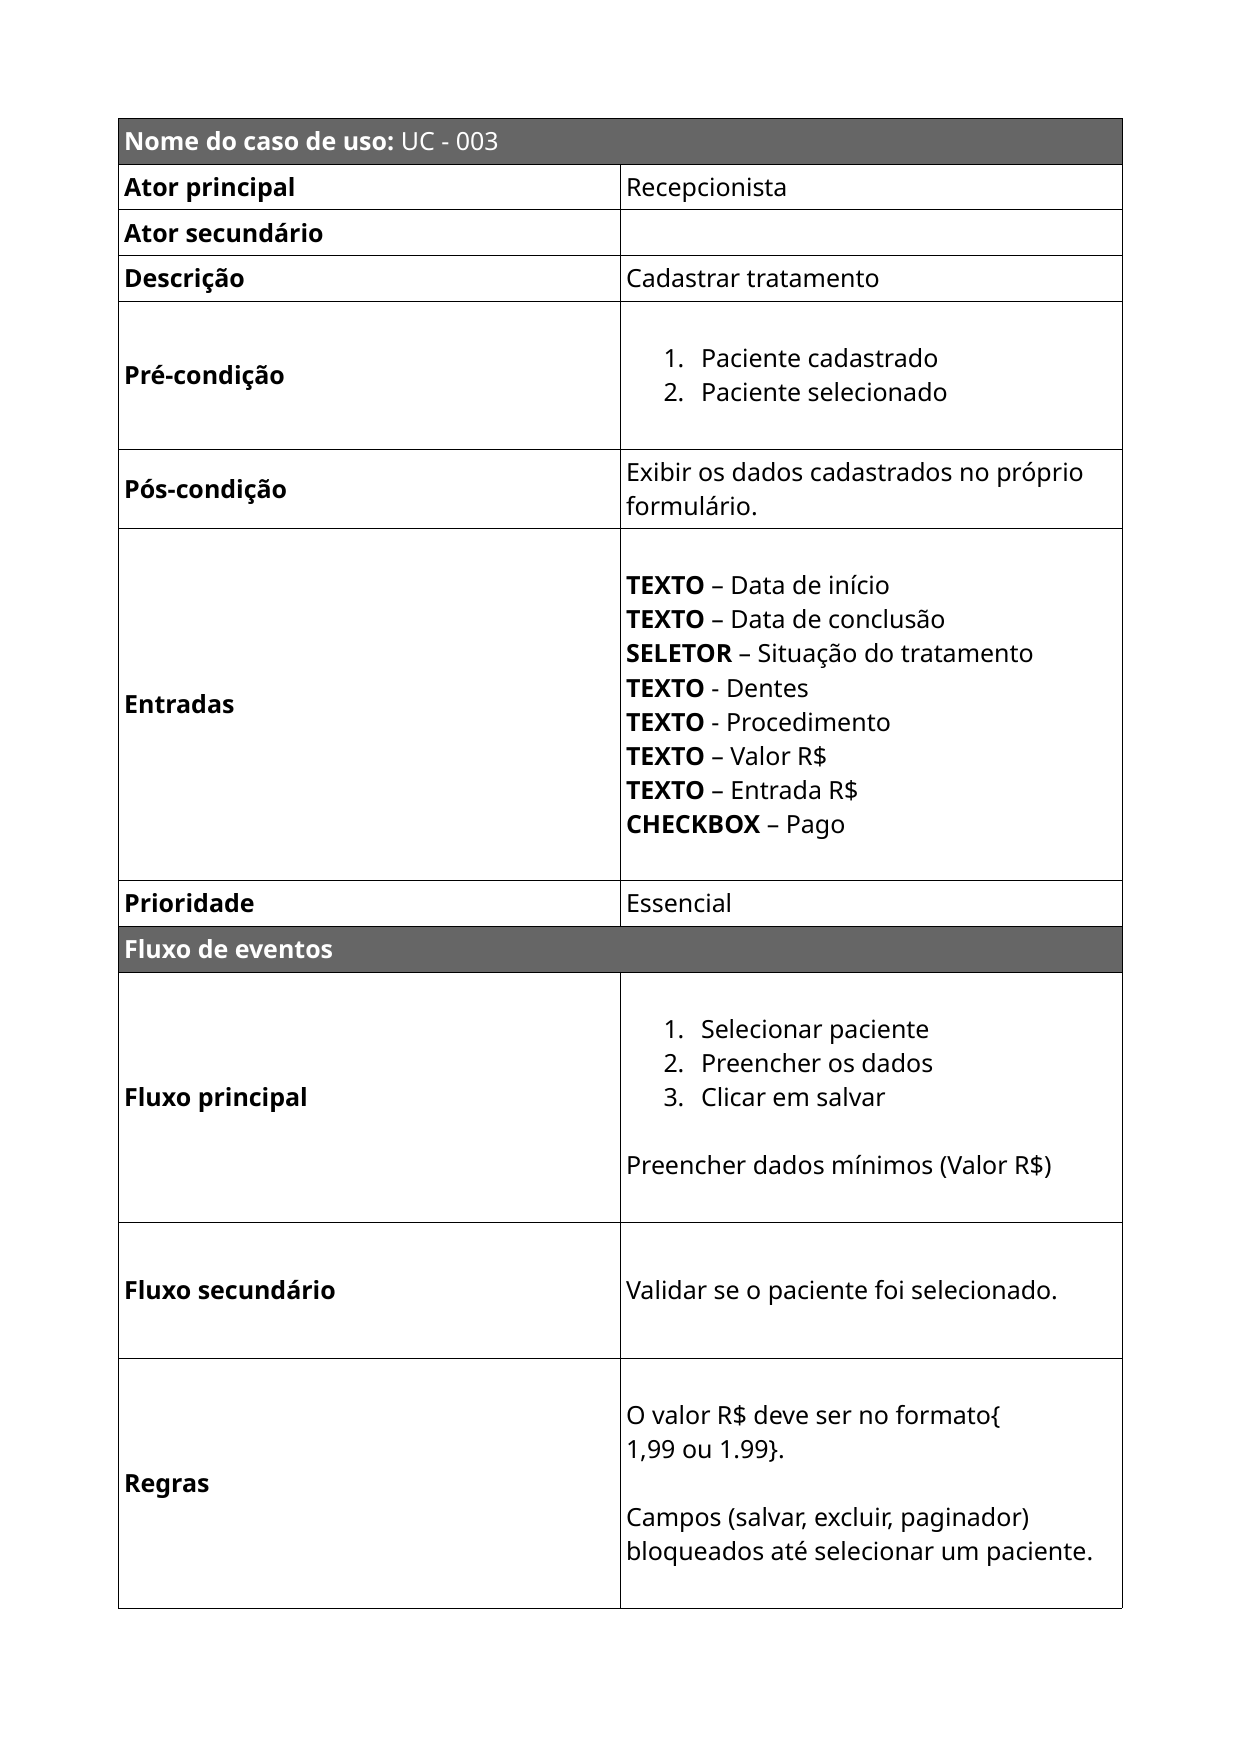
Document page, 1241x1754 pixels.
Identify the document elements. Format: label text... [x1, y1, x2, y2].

table_cell Recepcionista [621, 165, 1122, 209]
table_cell Descrição [119, 256, 620, 301]
table_cell Paciente cadastrado Paciente selecionado [621, 302, 1122, 448]
table_cell Selecionar paciente Preencher os dados Clicar em salvar Preencher dados mínimos (Valor R$) [621, 973, 1122, 1222]
table_cell [621, 210, 1122, 255]
table_cell Prioridade [119, 881, 620, 926]
table_cell Entradas [119, 529, 620, 880]
table_cell Ator secundário [119, 210, 620, 255]
table_cell Validar se o paciente foi selecionado. [621, 1223, 1122, 1357]
table_cell Pós-condição [119, 450, 620, 528]
table_cell Fluxo de eventos [119, 927, 1122, 972]
table_cell Fluxo principal [119, 973, 620, 1222]
table_cell Regras [119, 1359, 620, 1607]
table_cell O valor R$ deve ser no formato{ 1,99 ou 1.99}. Campos (salvar, excluir, paginador) bloqueados até selecionar um paciente. [621, 1359, 1122, 1607]
table_cell Exibir os dados cadastrados no próprio formulário. [621, 450, 1122, 528]
table_cell Ator principal [119, 165, 620, 209]
table_cell Pré-condição [119, 302, 620, 448]
table_cell Essencial [621, 881, 1122, 926]
table_cell Fluxo secundário [119, 1223, 620, 1357]
table_cell TEXTO – Data de início TEXTO – Data de conclusão SELETOR – Situação do tratamento TEXTO - Dentes TEXTO - Procedimento TEXTO – Valor R$ TEXTO – Entrada R$ CHECKBOX – Pago [621, 529, 1122, 880]
table_header Nome do caso de uso: UC - 003 [119, 119, 1122, 164]
table_cell Cadastrar tratamento [621, 256, 1122, 301]
